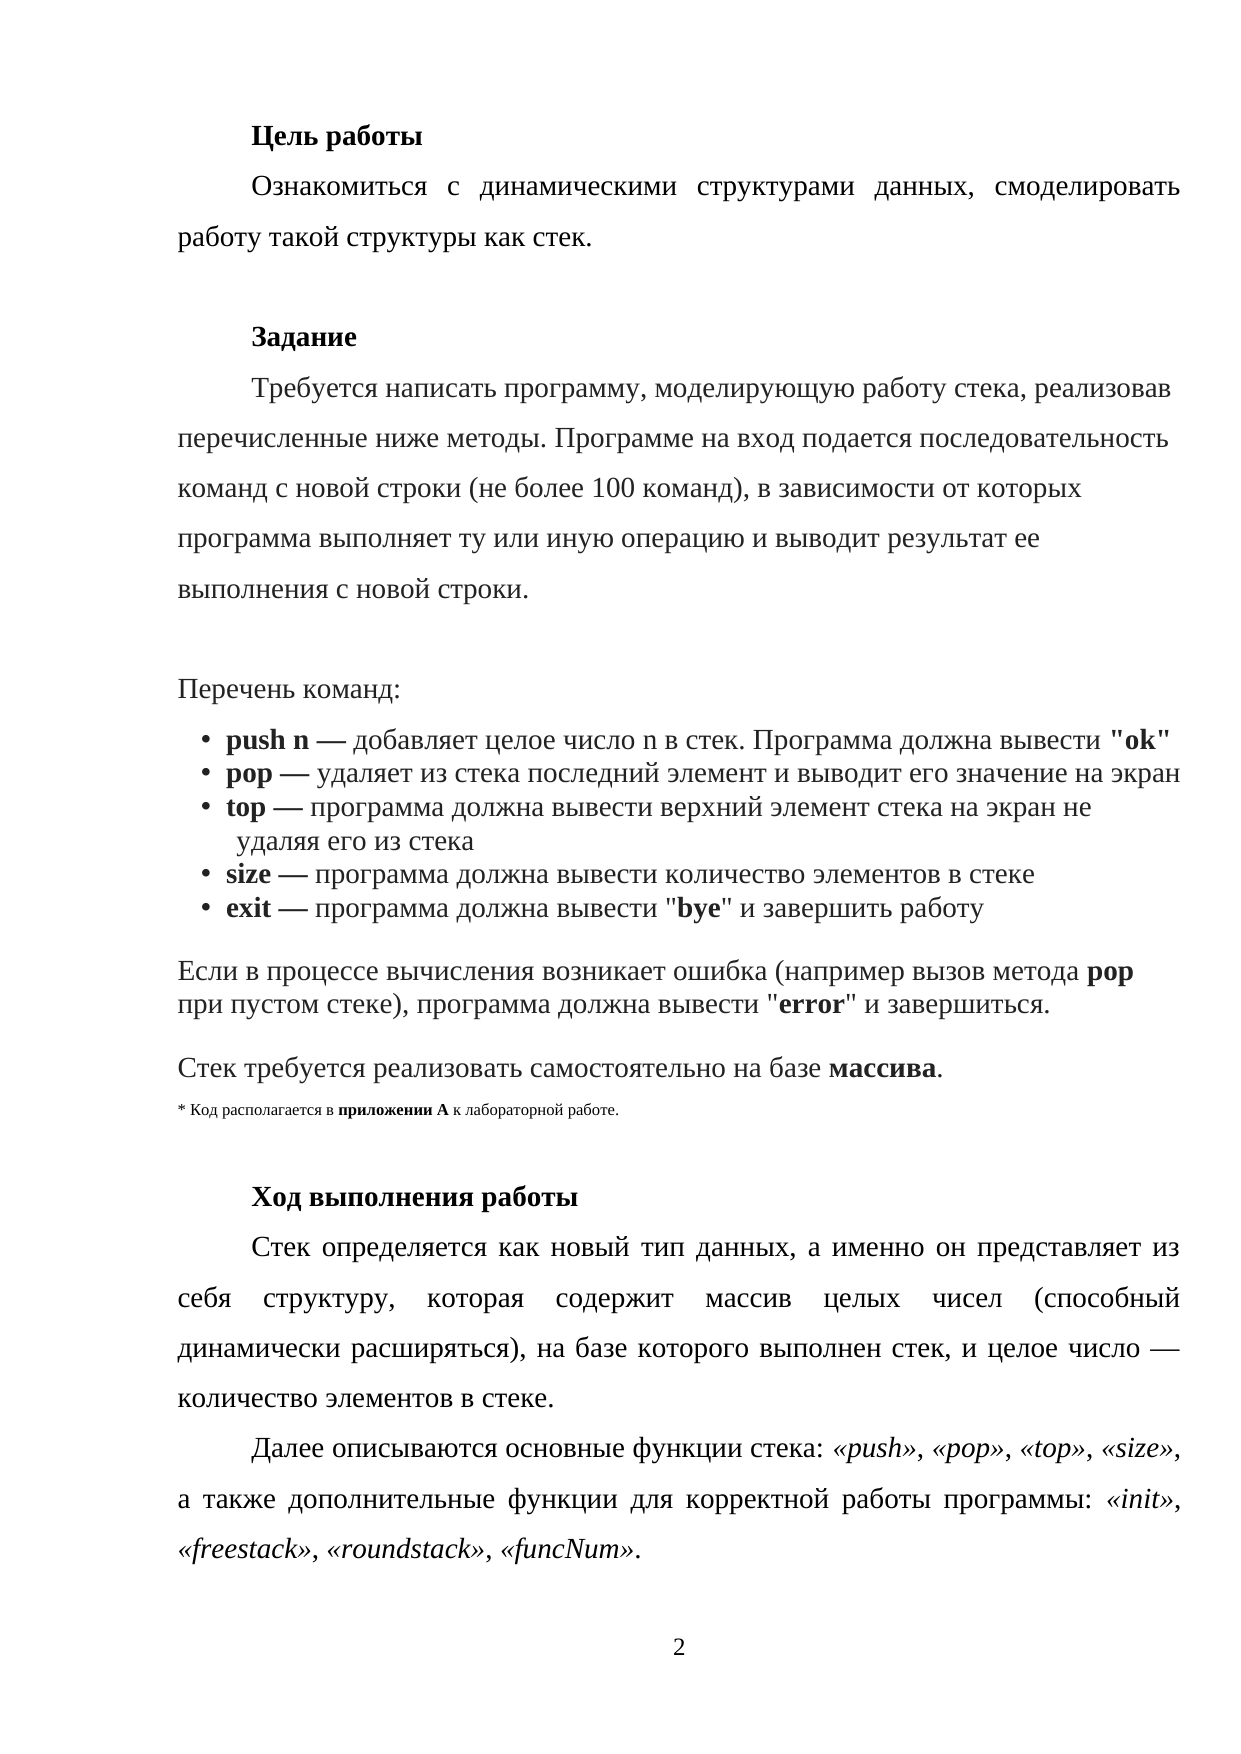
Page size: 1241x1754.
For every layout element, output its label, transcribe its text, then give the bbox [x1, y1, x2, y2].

subtitle size — программа должна вывести количество элементов в стеке [201, 856, 1181, 890]
text Ход выполнения работы [177, 1179, 1181, 1213]
text Стек определяется как новый тип данных, а именно он представляет из себя структуру, которая содержит массив целых чисел (способный динамически расширяться), на базе которого выполнен стек, и целое число — количество элементов в стеке. [177, 1229, 1181, 1414]
text Задание [177, 319, 1181, 353]
text Далее описываются основные функции стека: «push», «pop», «top», «size», а также дополнительные функции для корректной работы программы: «init», «freestack», «roundstack», «funcNum». [177, 1431, 1181, 1565]
subtitle Стек требуется реализовать самостоятельно на базе массива. [177, 1050, 1181, 1083]
subtitle Требуется написать программу, моделирующую работу стека, реализовав перечисленные ниже методы. Программе на вход подается последовательность команд с новой строки (не более 100 команд), в зависимости от которых программа выполняет ту или иную операцию и выводит результат ее выполнения с новой строки. Перечень команд: [177, 370, 1181, 705]
subtitle exit — программа должна вывести "bye" и завершить работу [201, 890, 1181, 924]
subtitle pop — удаляет из стека последний элемент и выводит его значение на экран [201, 756, 1181, 789]
text Цель работы [177, 118, 1181, 152]
subtitle top — программа должна вывести верхний элемент стека на экран не удаляя его из стека [201, 789, 1181, 856]
subtitle push n — добавляет целое число n в стек. Программа должна вывести "ok" [201, 722, 1181, 756]
text Ознакомиться с динамическими структурами данных, смоделировать работу такой структуры как стек. [177, 168, 1181, 252]
subtitle Если в процессе вычисления возникает ошибка (например вызов метода pop при пустом стеке), программа должна вывести "error" и завершиться. [177, 953, 1181, 1020]
subtitle * Код располагается в приложении А к лабораторной работе. [177, 1100, 1181, 1119]
